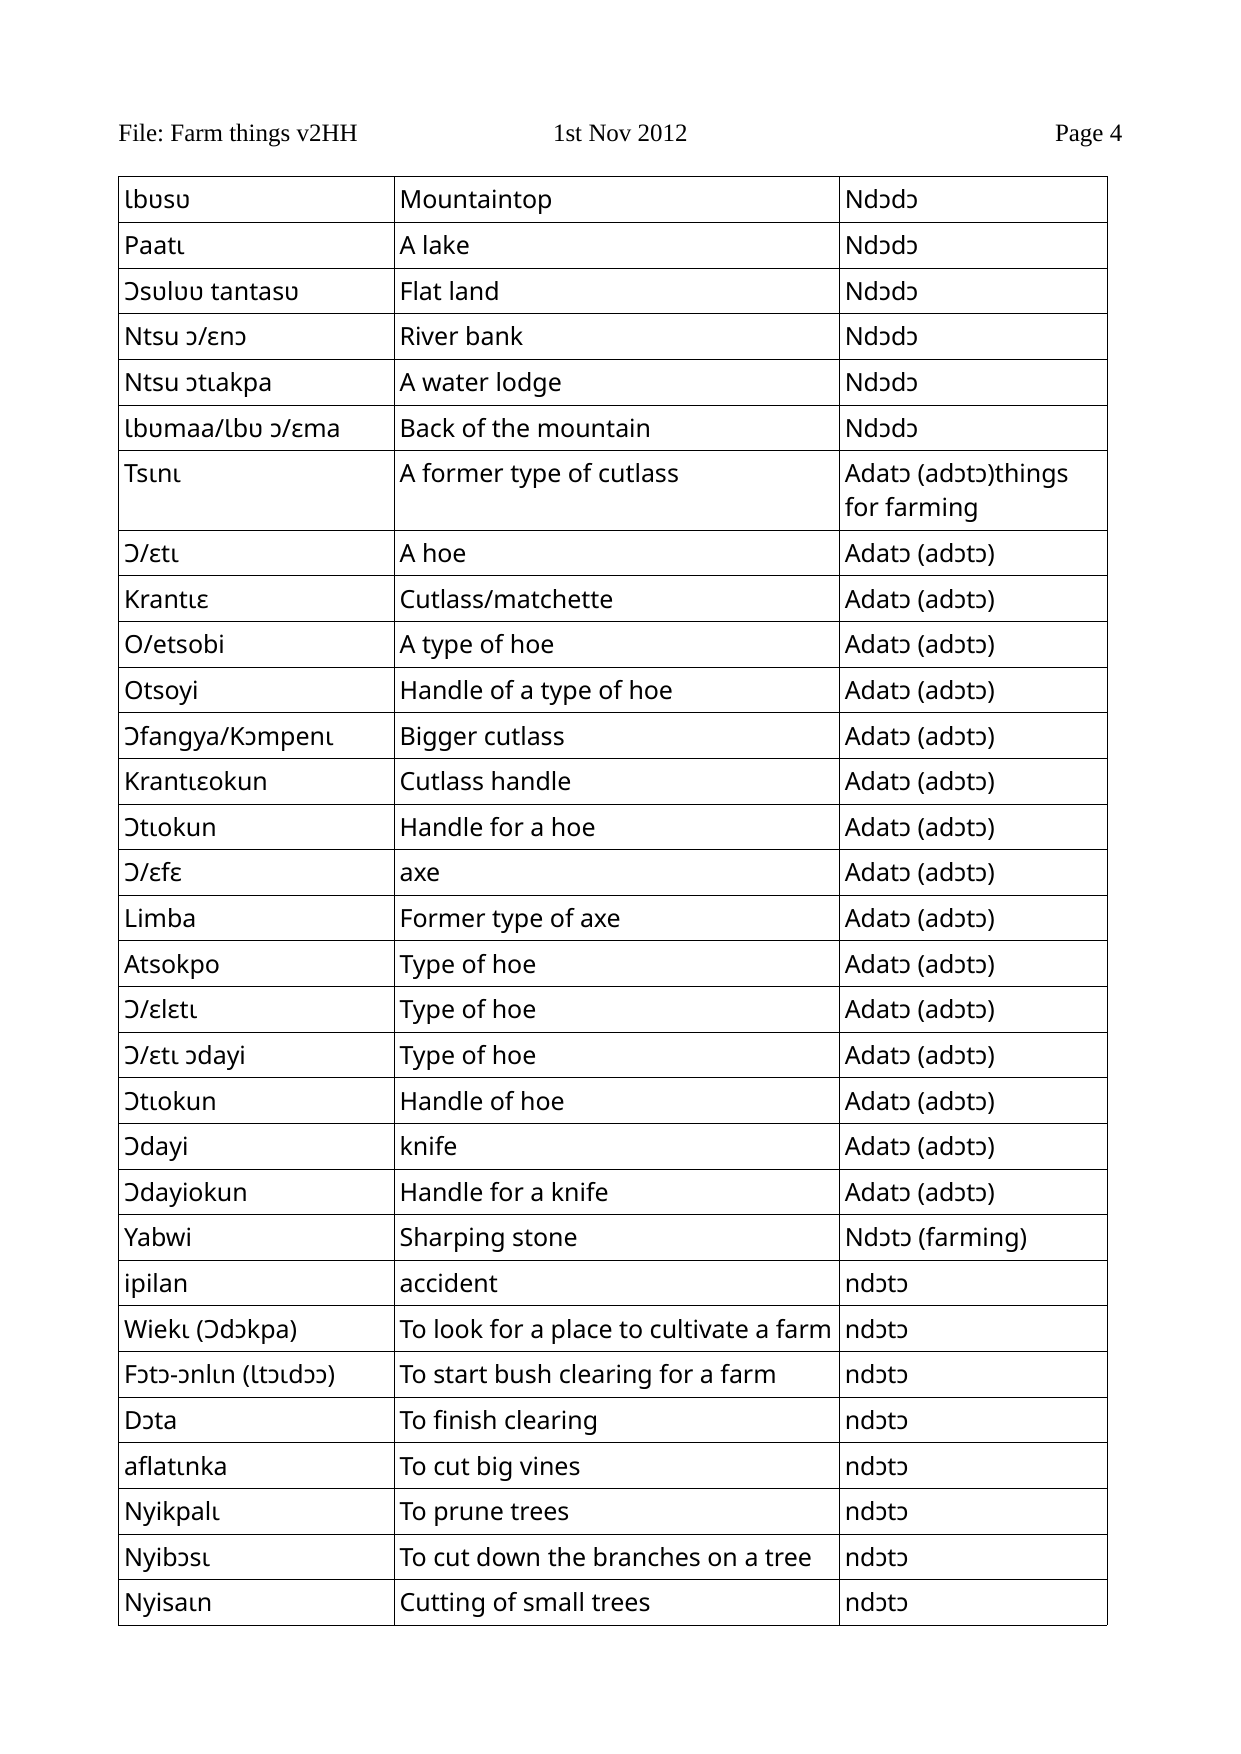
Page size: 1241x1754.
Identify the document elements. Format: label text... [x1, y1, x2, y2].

table_cell A lake [395, 223, 839, 268]
table_cell Adatɔ (adɔtɔ) [840, 896, 1107, 940]
table_cell Ndɔdɔ [840, 314, 1107, 359]
table_cell Ɔdayiokun [119, 1170, 394, 1214]
table_cell Ɔ/ɛfɛ [119, 850, 394, 895]
table_cell Back of the mountain [395, 406, 839, 450]
table_cell Ɩbʋsʋ [119, 177, 394, 222]
table_cell Ndɔdɔ [840, 269, 1107, 313]
table_cell Adatɔ (adɔtɔ) [840, 622, 1107, 667]
table_cell Type of hoe [395, 1033, 839, 1077]
table_cell Ɔtɩokun [119, 805, 394, 849]
table_cell Ɩbʋmaa/Ɩbʋ ɔ/ɛma [119, 406, 394, 450]
table_cell aflatɩnka [119, 1443, 394, 1488]
table_cell Nyikpalɩ [119, 1489, 394, 1533]
table_cell Ɔsʋlʋʋ tantasʋ [119, 269, 394, 313]
table_cell Ɔ/ɛlɛtɩ [119, 987, 394, 1032]
table_cell Ɔ/ɛtɩ ɔdayi [119, 1033, 394, 1077]
table_cell Nyisaɩn [119, 1580, 394, 1625]
table_cell Tsɩnɩ [119, 451, 394, 530]
table_cell Former type of axe [395, 896, 839, 940]
table_cell Fɔtɔ-ɔnlɩn (Ɩtɔɩdɔɔ) [119, 1352, 394, 1397]
table_cell Krantɩɛokun [119, 759, 394, 803]
table_cell River bank [395, 314, 839, 359]
table_cell Adatɔ (adɔtɔ) [840, 668, 1107, 712]
table_cell Wiekɩ (Ɔdɔkpa) [119, 1306, 394, 1351]
table_cell Flat land [395, 269, 839, 313]
table_cell Ɔfangya/Kɔmpenɩ [119, 713, 394, 758]
table_cell ndɔtɔ [840, 1535, 1107, 1579]
table_cell A type of hoe [395, 622, 839, 667]
table_cell Ɔtɩokun [119, 1078, 394, 1123]
table_cell Ndɔdɔ [840, 223, 1107, 268]
table_cell Handle of hoe [395, 1078, 839, 1123]
table_cell Adatɔ (adɔtɔ) [840, 850, 1107, 895]
table_cell To finish clearing [395, 1398, 839, 1442]
table_cell Sharping stone [395, 1215, 839, 1260]
table_cell Adatɔ (adɔtɔ) [840, 759, 1107, 803]
table_cell Adatɔ (adɔtɔ) [840, 1033, 1107, 1077]
table_cell Krantɩɛ [119, 576, 394, 621]
table_cell Ntsu ɔtɩakpa [119, 360, 394, 404]
table_cell Ndɔdɔ [840, 360, 1107, 404]
table_cell Adatɔ (adɔtɔ) [840, 1124, 1107, 1168]
table_cell To cut big vines [395, 1443, 839, 1488]
table_cell Handle of a type of hoe [395, 668, 839, 712]
table_cell Ndɔtɔ (farming) [840, 1215, 1107, 1260]
table_cell Cutting of small trees [395, 1580, 839, 1625]
table_cell Handle for a hoe [395, 805, 839, 849]
table_cell Ɔdayi [119, 1124, 394, 1168]
table_cell Adatɔ (adɔtɔ) [840, 713, 1107, 758]
table_cell To look for a place to cultivate a farm [395, 1306, 839, 1351]
table_cell To cut down the branches on a tree [395, 1535, 839, 1579]
table_cell Dɔta [119, 1398, 394, 1442]
table_cell A hoe [395, 531, 839, 575]
table_cell accident [395, 1261, 839, 1305]
table_cell Cutlass handle [395, 759, 839, 803]
table_cell Adatɔ (adɔtɔ) [840, 1078, 1107, 1123]
table_cell O/etsobi [119, 622, 394, 667]
table_cell ndɔtɔ [840, 1489, 1107, 1533]
table_cell Ndɔdɔ [840, 177, 1107, 222]
table_cell Type of hoe [395, 987, 839, 1032]
table_cell Mountaintop [395, 177, 839, 222]
table_cell Type of hoe [395, 941, 839, 986]
table_cell ipilan [119, 1261, 394, 1305]
table_cell ndɔtɔ [840, 1398, 1107, 1442]
table_cell knife [395, 1124, 839, 1168]
table_cell Ntsu ɔ/ɛnɔ [119, 314, 394, 359]
table_cell Adatɔ (adɔtɔ) [840, 987, 1107, 1032]
table_cell Adatɔ (adɔtɔ) [840, 941, 1107, 986]
table_cell To start bush clearing for a farm [395, 1352, 839, 1397]
table_cell axe [395, 850, 839, 895]
table_cell Otsoyi [119, 668, 394, 712]
table_cell Adatɔ (adɔtɔ) [840, 531, 1107, 575]
table_cell ndɔtɔ [840, 1580, 1107, 1625]
table_cell To prune trees [395, 1489, 839, 1533]
table_cell Ndɔdɔ [840, 406, 1107, 450]
table_cell ndɔtɔ [840, 1352, 1107, 1397]
table_cell Paatɩ [119, 223, 394, 268]
table_cell Ɔ/ɛtɩ [119, 531, 394, 575]
table_cell Limba [119, 896, 394, 940]
table_cell Adatɔ (adɔtɔ) [840, 805, 1107, 849]
table_cell Adatɔ (adɔtɔ) [840, 1170, 1107, 1214]
table_cell Nyibɔsɩ [119, 1535, 394, 1579]
table_cell ndɔtɔ [840, 1306, 1107, 1351]
table_cell ndɔtɔ [840, 1261, 1107, 1305]
table_cell A water lodge [395, 360, 839, 404]
table_cell Adatɔ (adɔtɔ)things for farming [840, 451, 1107, 530]
table_cell A former type of cutlass [395, 451, 839, 530]
table_cell Handle for a knife [395, 1170, 839, 1214]
table_cell Yabwi [119, 1215, 394, 1260]
table_cell Adatɔ (adɔtɔ) [840, 576, 1107, 621]
table_cell ndɔtɔ [840, 1443, 1107, 1488]
table_cell Atsokpo [119, 941, 394, 986]
table_cell Cutlass/matchette [395, 576, 839, 621]
table_cell Bigger cutlass [395, 713, 839, 758]
